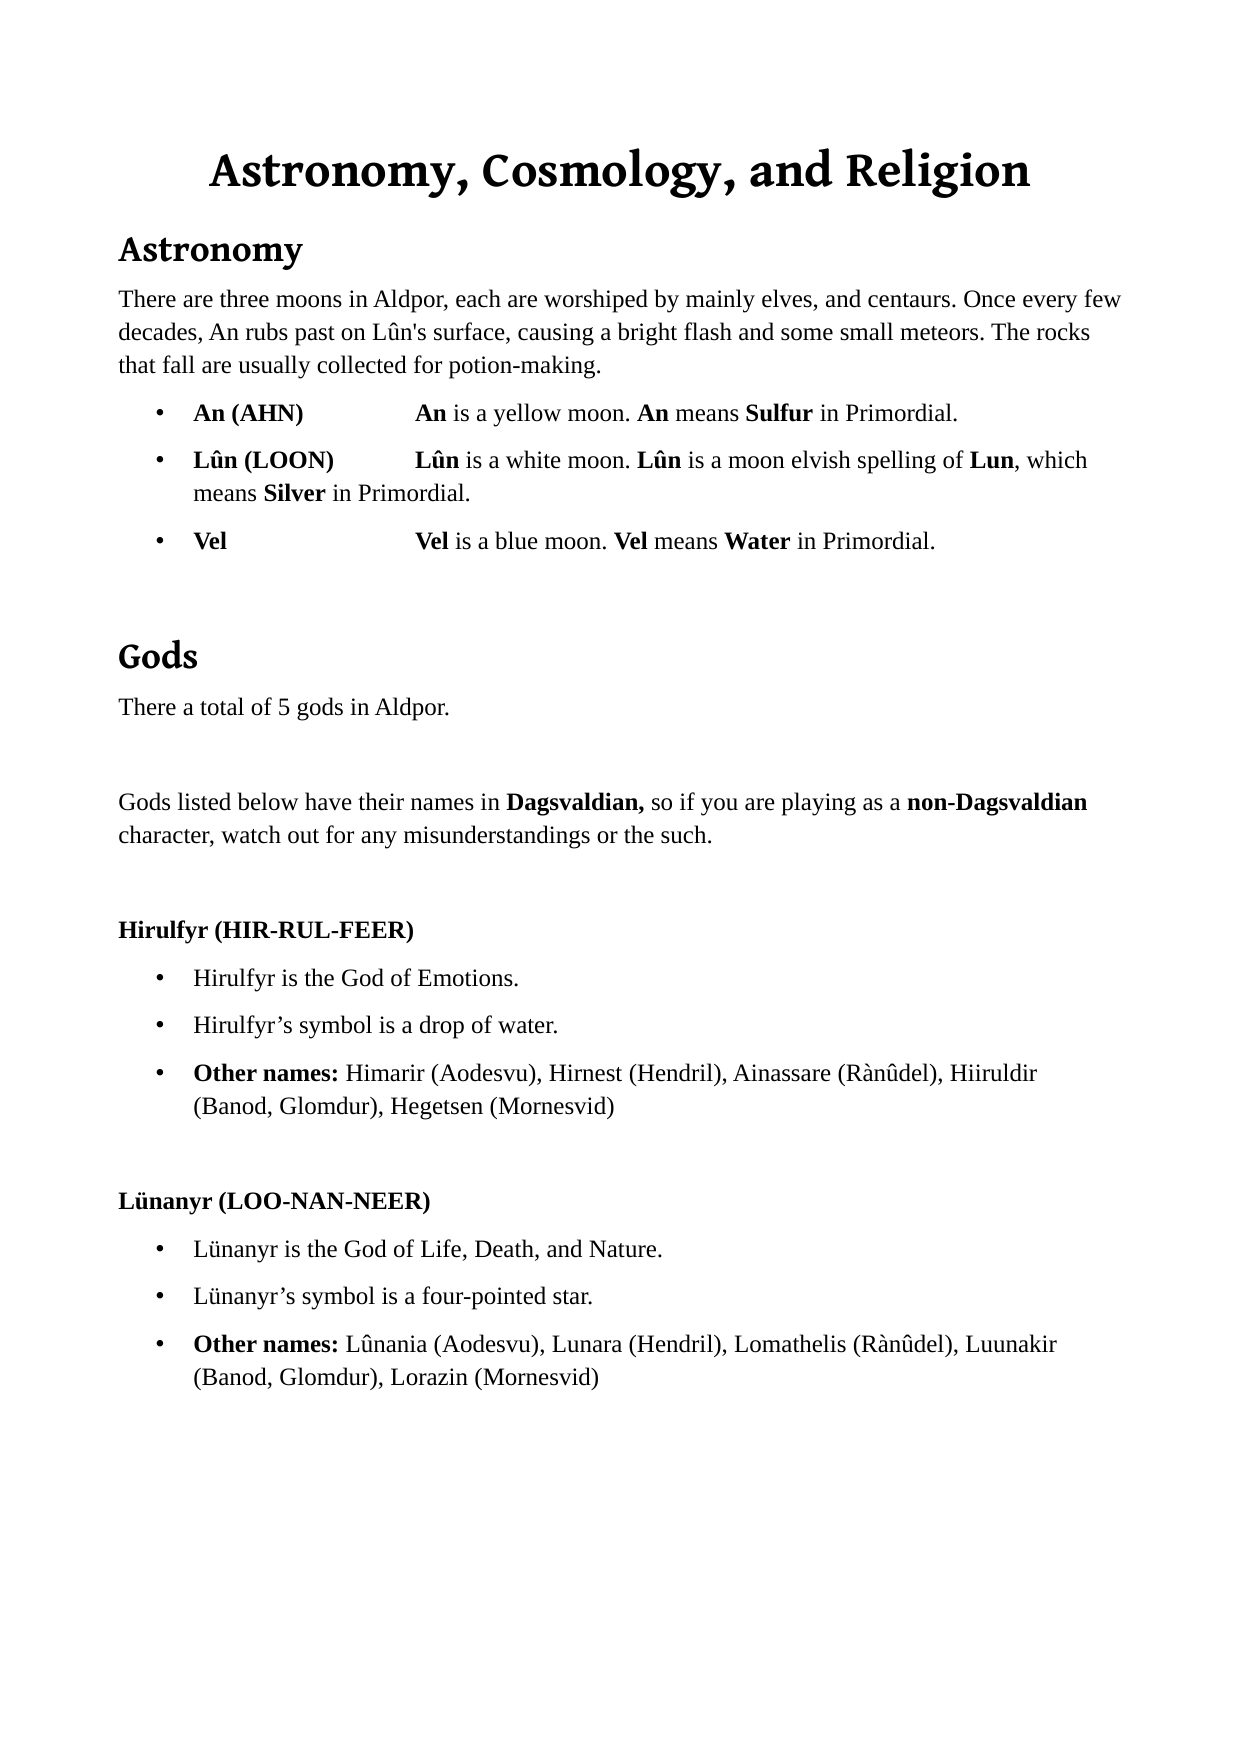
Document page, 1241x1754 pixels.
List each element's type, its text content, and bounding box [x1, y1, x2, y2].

subtitle Gods [118, 636, 1122, 679]
text Lünanyr (LOO-NAN-NEER) [118, 1186, 1122, 1215]
text There are three moons in Aldpor, each are worshiped by mainly elves, and centaurs. Once every few decades, An rubs past on Lûn's surface, causing a bright flash and some small meteors. The rocks that fall are usually collected for potion-making. [118, 284, 1122, 379]
list Other names: Lûnania (Aodesvu), Lunara (Hendril), Lomathelis (Rànûdel), Luunakir (Banod, Glomdur), Lorazin (Mornesvid) [156, 1329, 1122, 1391]
list Lûn (LOON) Lûn is a white moon. Lûn is a moon elvish spelling of Lun, which means Silver in Primordial. [156, 445, 1122, 507]
subtitle Astronomy [118, 228, 1122, 272]
subtitle Astronomy, Cosmology, and Religion [118, 143, 1122, 201]
text Gods listed below have their names in Dagsvaldian, so if you are playing as a non-Dagsvaldian character, watch out for any misunderstandings or the such. [118, 787, 1122, 849]
list Hirulfyr’s symbol is a drop of water. [156, 1010, 1122, 1039]
text There a total of 5 gods in Aldpor. [118, 692, 1122, 720]
list Hirulfyr is the God of Emotions. [156, 963, 1122, 991]
list Vel Vel is a blue moon. Vel means Water in Primordial. [156, 526, 1122, 555]
list Other names: Himarir (Aodesvu), Hirnest (Hendril), Ainassare (Rànûdel), Hiiruldir (Banod, Glomdur), Hegetsen (Mornesvid) [156, 1058, 1122, 1120]
list Lünanyr’s symbol is a four-pointed star. [156, 1281, 1122, 1310]
text Hirulfyr (HIR-RUL-FEER) [118, 915, 1122, 944]
list An (AHN) An is a yellow moon. An means Sulfur in Primordial. [156, 398, 1122, 426]
list Lünanyr is the God of Life, Death, and Nature. [156, 1234, 1122, 1262]
